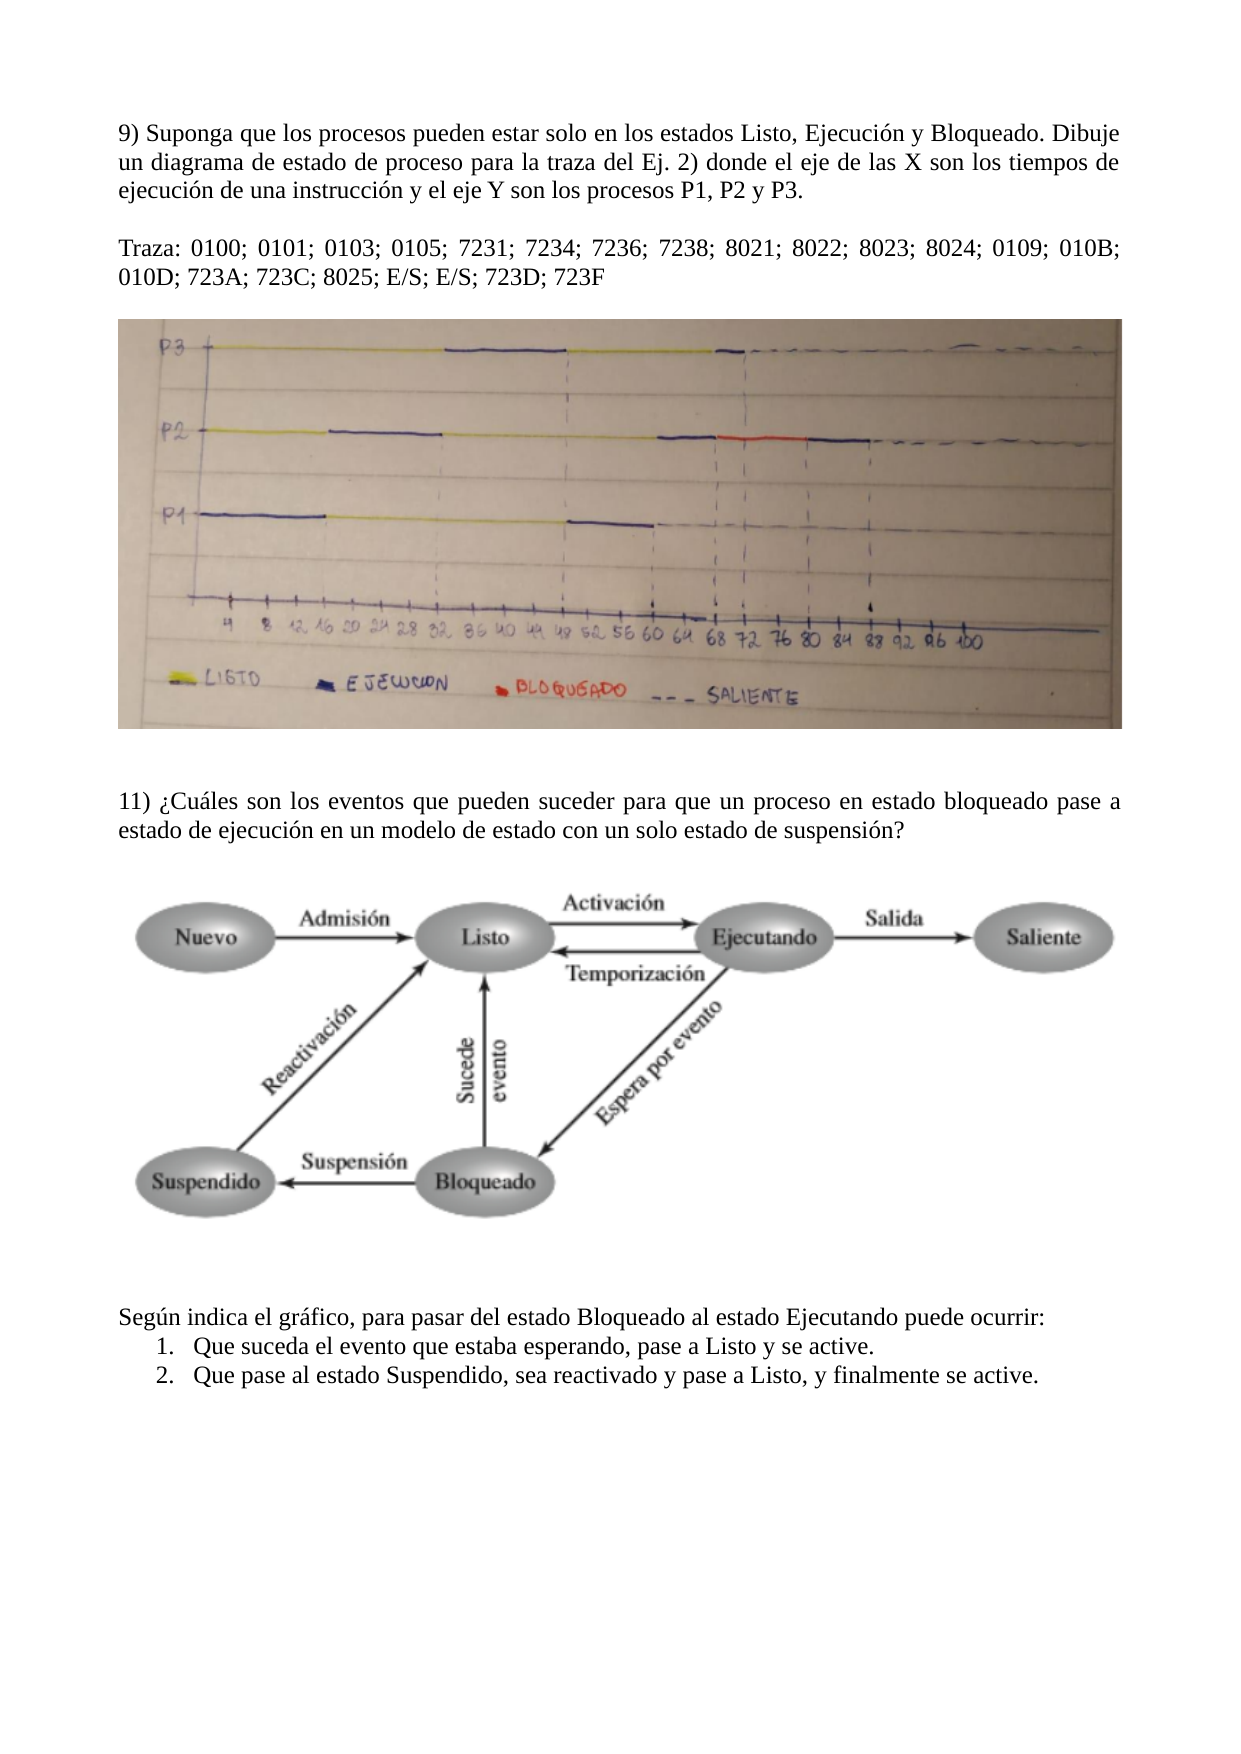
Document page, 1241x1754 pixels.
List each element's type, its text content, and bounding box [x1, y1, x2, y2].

text Según indica el gráfico, para pasar del estado Bloqueado al estado Ejecutando puede ocurrir: [118, 1302, 1122, 1331]
list Que suceda el evento que estaba esperando, pase a Listo y se active. [156, 1331, 1122, 1360]
list Que pase al estado Suspendido, sea reactivado y pase a Listo, y finalmente se active. [156, 1360, 1122, 1389]
picture [118, 319, 1123, 729]
text Traza: 0100; 0101; 0103; 0105; 7231; 7234; 7236; 7238; 8021; 8022; 8023; 8024; 0109; 010B; 010D; 723A; 723C; 8025; E/S; E/S; 723D; 723F [118, 233, 1122, 291]
picture [118, 872, 1123, 1245]
text 9) Suponga que los procesos pueden estar solo en los estados Listo, Ejecución y Bloqueado. Dibuje un diagrama de estado de proceso para la traza del Ej. 2) donde el eje de las X son los tiempos de ejecución de una instrucción y el eje Y son los procesos P1, P2 y P3. [118, 118, 1122, 204]
text 11) ¿Cuáles son los eventos que pueden suceder para que un proceso en estado bloqueado pase a estado de ejecución en un modelo de estado con un solo estado de suspensión? [118, 786, 1122, 844]
